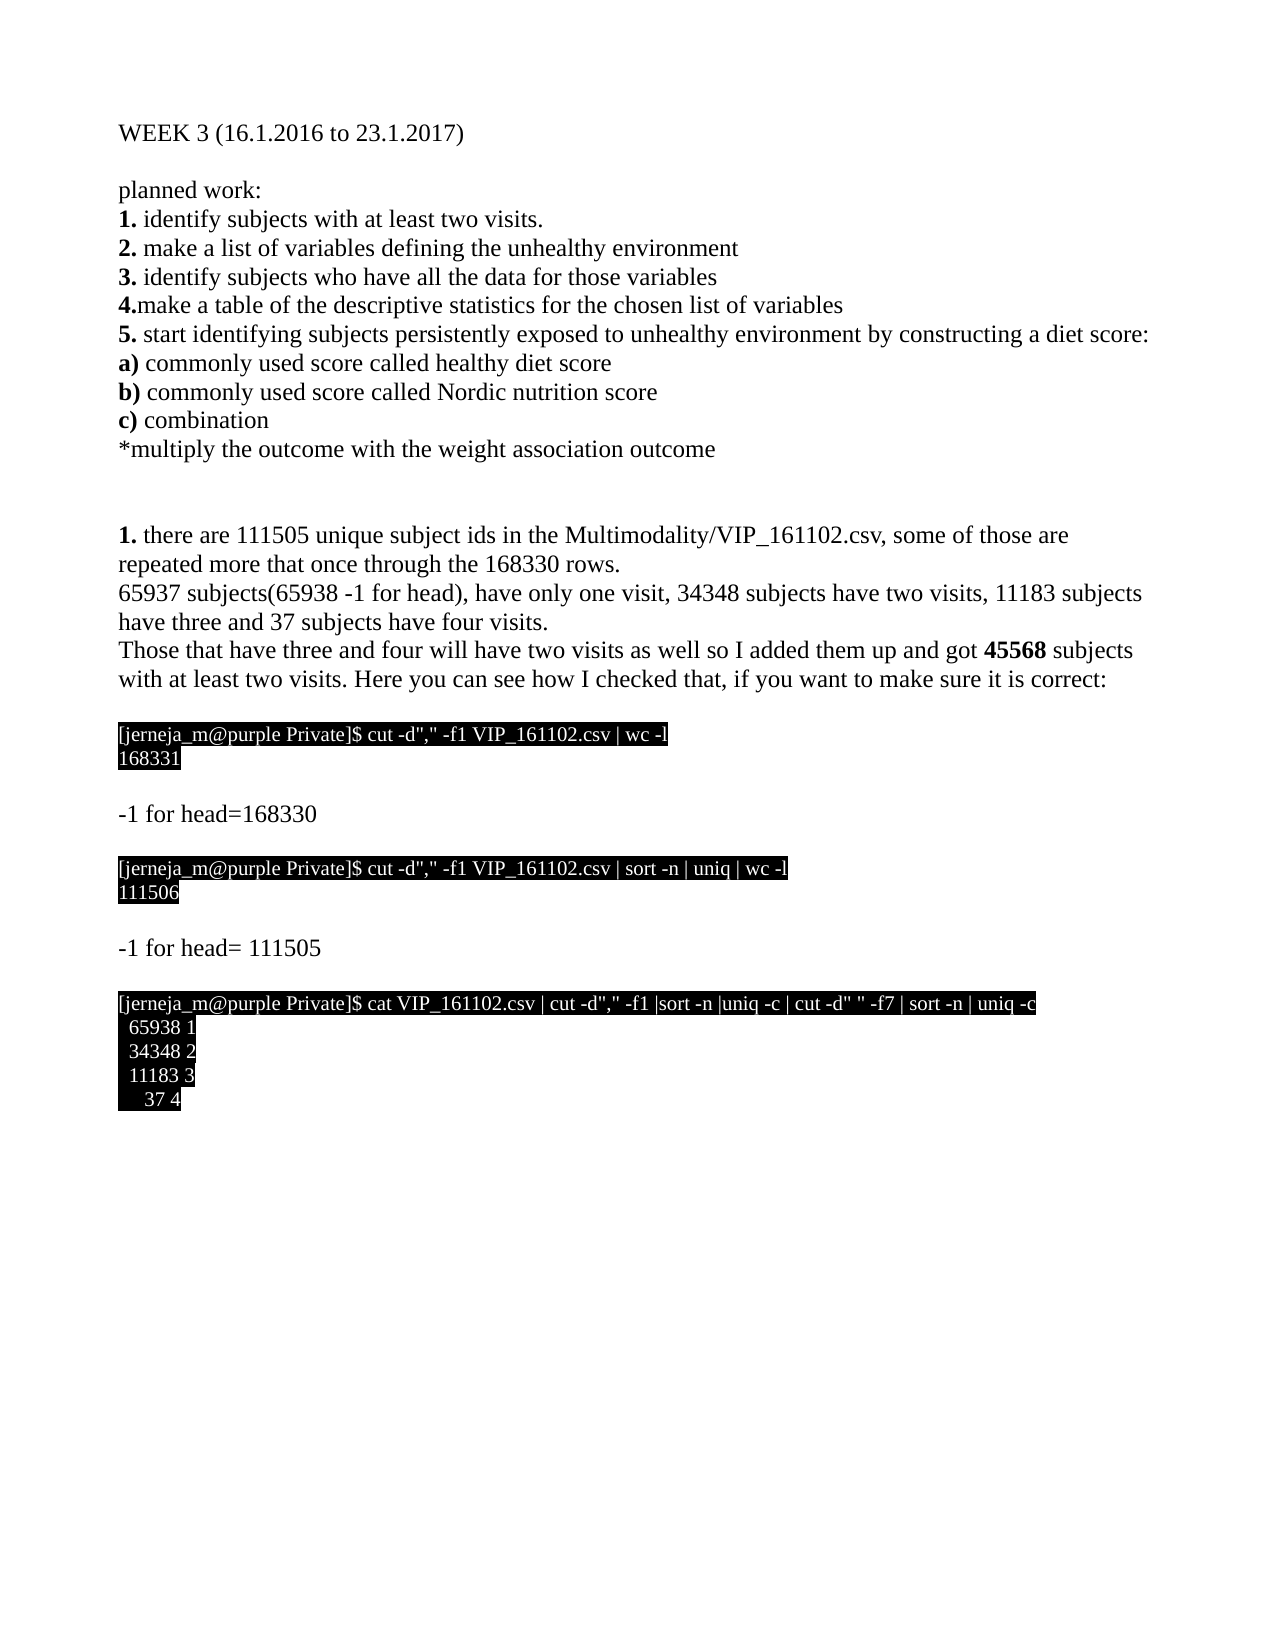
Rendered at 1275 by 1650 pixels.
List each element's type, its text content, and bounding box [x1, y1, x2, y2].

text [jerneja_m@purple Private]$ cat VIP_161102.csv | cut -d"," -f1 |sort -n |uniq -c | cut -d" " -f7 | sort -n | uniq -c [118, 991, 1157, 1015]
text 1. there are 111505 unique subject ids in the Multimodality/VIP_161102.csv, some of those are repeated more that once through the 168330 rows. [118, 521, 1157, 578]
text 65937 subjects(65938 -1 for head), have only one visit, 34348 subjects have two visits, 11183 subjects have three and 37 subjects have four visits. [118, 578, 1157, 636]
text 3. identify subjects who have all the data for those variables [118, 262, 1157, 291]
text c) combination [118, 406, 1157, 434]
text 111506 [118, 880, 1157, 904]
text 1. identify subjects with at least two visits. [118, 204, 1157, 233]
text [jerneja_m@purple Private]$ cut -d"," -f1 VIP_161102.csv | wc -l [118, 722, 1157, 746]
text 4.make a table of the descriptive statistics for the chosen list of variables [118, 291, 1157, 319]
text b) commonly used score called Nordic nutrition score [118, 377, 1157, 406]
text Those that have three and four will have two visits as well so I added them up and got 45568 subjects with at least two visits. Here you can see how I checked that, if you want to make sure it is correct: [118, 636, 1157, 693]
text *multiply the outcome with the weight association outcome [118, 434, 1157, 463]
text -1 for head=168330 [118, 799, 1157, 827]
text 37 4 [118, 1087, 1157, 1111]
text [jerneja_m@purple Private]$ cut -d"," -f1 VIP_161102.csv | sort -n | uniq | wc -l [118, 856, 1157, 880]
text 34348 2 [118, 1039, 1157, 1063]
text 11183 3 [118, 1063, 1157, 1087]
text 2. make a list of variables defining the unhealthy environment [118, 233, 1157, 262]
text 168331 [118, 746, 1157, 770]
text WEEK 3 (16.1.2016 to 23.1.2017) [118, 118, 1157, 147]
text 65938 1 [118, 1015, 1157, 1039]
text -1 for head= 111505 [118, 933, 1157, 962]
text a) commonly used score called healthy diet score [118, 348, 1157, 377]
text planned work: [118, 176, 1157, 204]
text 5. start identifying subjects persistently exposed to unhealthy environment by constructing a diet score: [118, 319, 1157, 348]
